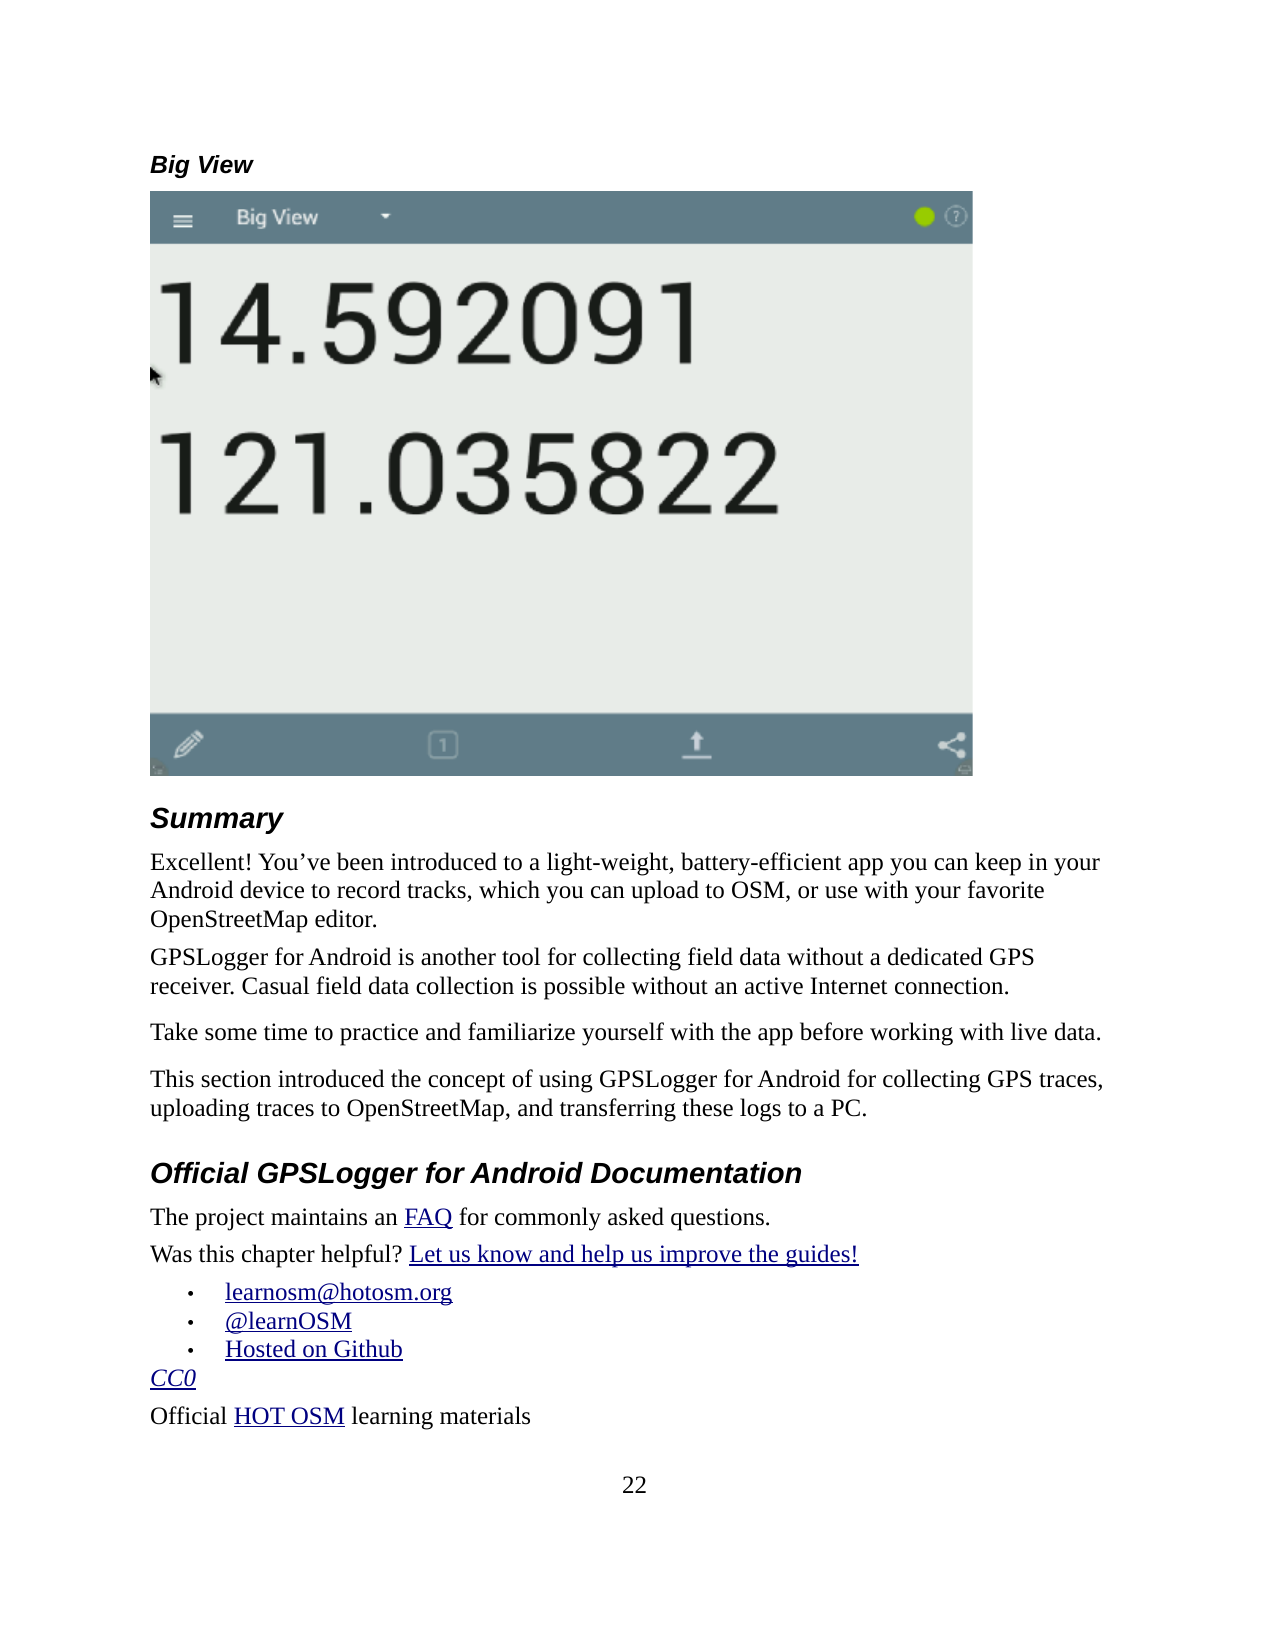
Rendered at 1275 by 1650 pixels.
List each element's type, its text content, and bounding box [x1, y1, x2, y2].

text CC0 [150, 1363, 1125, 1392]
text GPSLogger for Android is another tool for collecting field data without a dedicated GPS receiver. Casual field data collection is possible without an active Internet connection. [150, 942, 1125, 999]
picture [150, 191, 973, 776]
text Take some time to practice and familiarize yourself with the app before working with live data. [150, 1017, 1125, 1046]
text Excellent! You’ve been introduced to a light-weight, battery-efficient app you can keep in your Android device to record tracks, which you can upload to OSM, or use with your favorite OpenStreetMap editor. [150, 847, 1125, 933]
text This section introduced the concept of using GPSLogger for Android for collecting GPS traces, uploading traces to OpenStreetMap, and transferring these logs to a PC. [150, 1064, 1125, 1122]
subtitle Summary [150, 801, 1125, 834]
list Hosted on Github [187, 1334, 1125, 1363]
text Official HOT OSM learning materials [150, 1401, 1125, 1430]
text Was this chapter helpful? Let us know and help us improve the guides! [150, 1239, 1125, 1268]
subtitle Official GPSLogger for Android Documentation [150, 1156, 1125, 1189]
subtitle Big View [150, 150, 1125, 178]
text The project maintains an FAQ for commonly asked questions. [150, 1202, 1125, 1230]
list @learnOSM [187, 1306, 1125, 1334]
list learnosm@hotosm.org [187, 1277, 1125, 1306]
